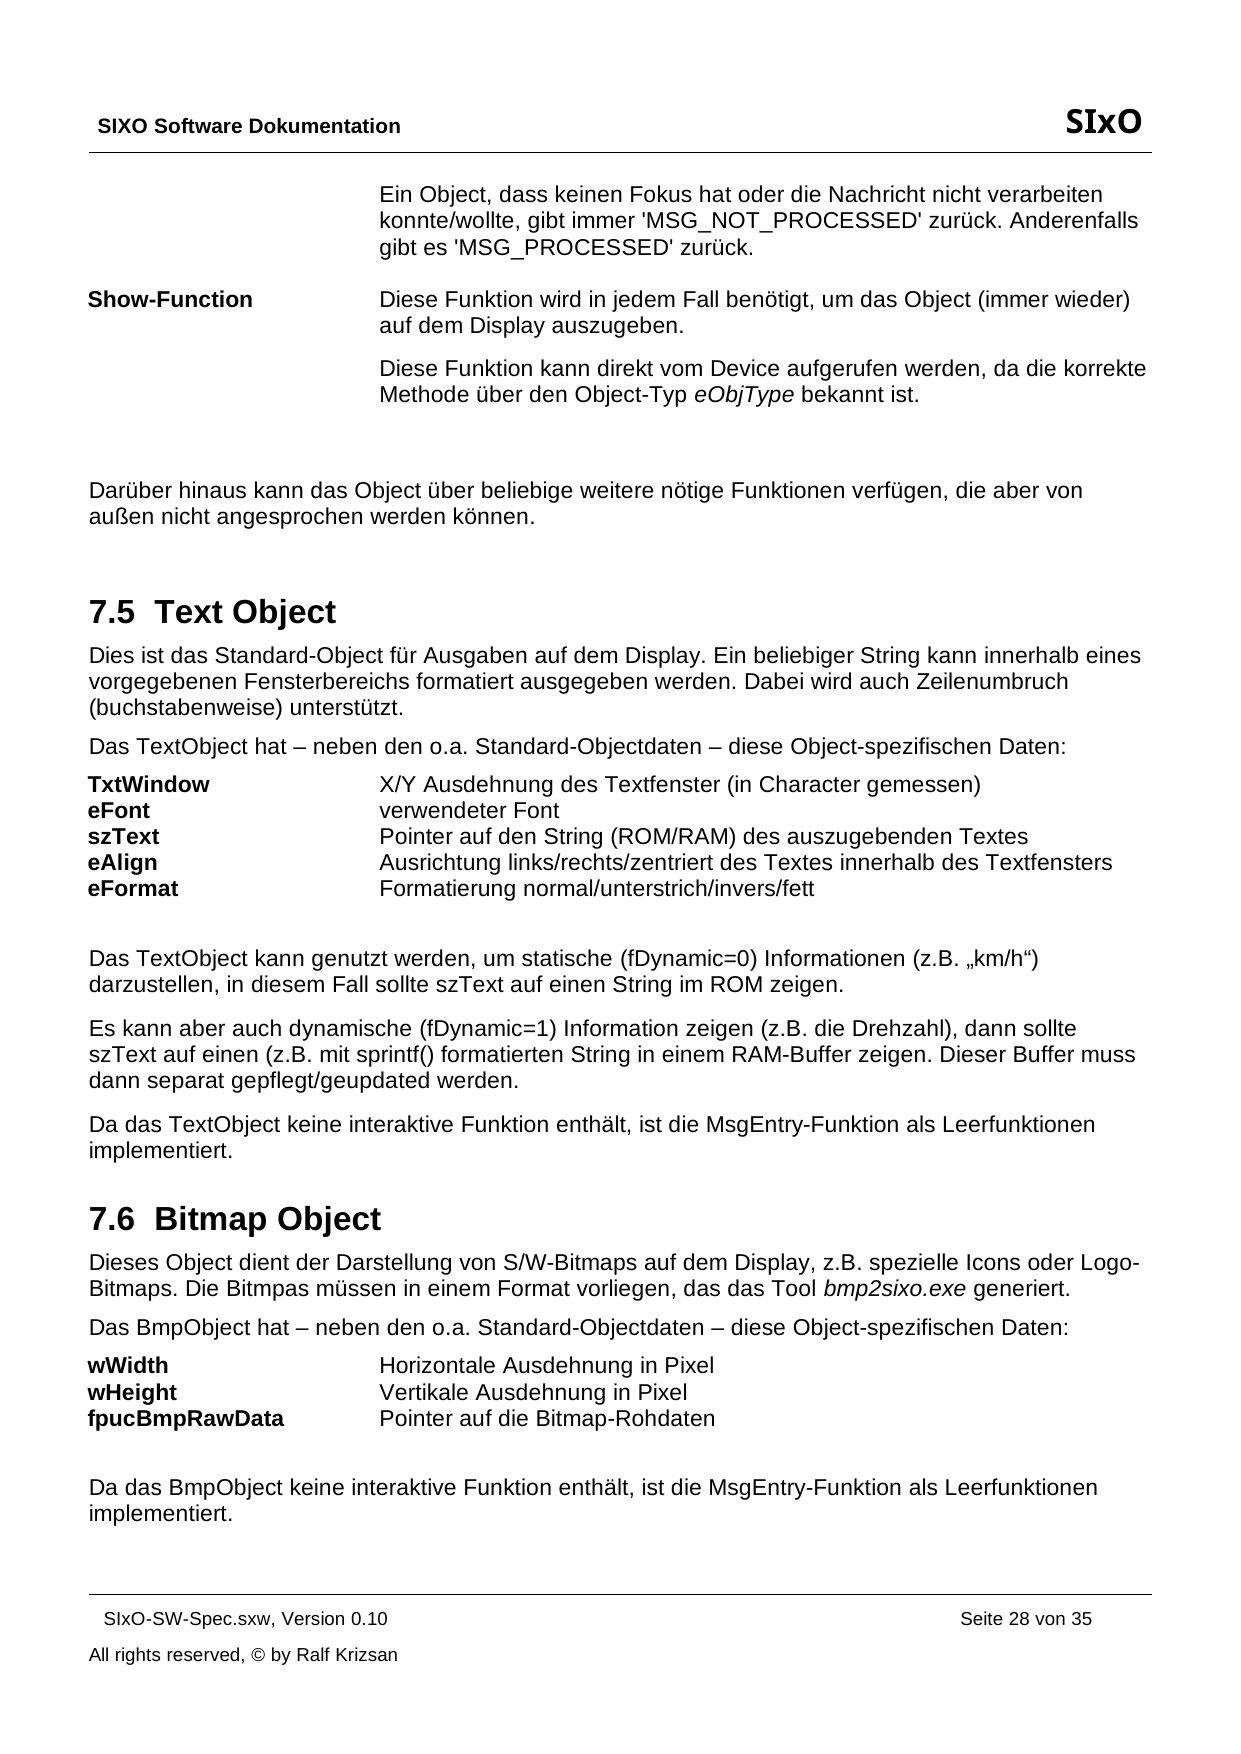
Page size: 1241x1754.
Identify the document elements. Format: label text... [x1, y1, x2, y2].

table_cell Pointer auf den String (ROM/RAM) des auszugebenden Textes [379, 824, 1152, 850]
subtitle Text Object [88, 592, 1152, 630]
table_cell verwendeter Font [379, 798, 1152, 824]
text Da das TextObject keine interaktive Funktion enthält, ist die MsgEntry-Funktion als Leerfunktionen implementiert. [88, 1111, 1152, 1163]
table_cell szText [87, 824, 379, 850]
text Das TextObject kann genutzt werden, um statische (fDynamic=0) Informationen (z.B. „km/h“) darzustellen, in diesem Fall sollte szText auf einen String im ROM zeigen. [88, 946, 1152, 998]
table_cell Ein Object, dass keinen Fokus hat oder die Nachricht nicht verarbeiten konnte/wollte, gibt immer 'MSG_NOT_PROCESSED' zurück. Anderenfalls gibt es 'MSG_PROCESSED' zurück. [379, 182, 1152, 286]
text Darüber hinaus kann das Object über beliebige weitere nötige Funktionen verfügen, die aber von außen nicht angesprochen werden können. [88, 478, 1152, 556]
table_cell Pointer auf die Bitmap-Rohdaten [379, 1405, 1152, 1431]
table_header Horizontale Ausdehnung in Pixel [379, 1353, 1152, 1379]
table_cell Show-Function [87, 286, 379, 434]
table_cell Vertikale Ausdehnung in Pixel [379, 1379, 1152, 1405]
table_cell fpucBmpRawData [87, 1405, 379, 1431]
table_cell eFont [87, 798, 379, 824]
subtitle Bitmap Object [88, 1200, 1152, 1237]
table_cell eFormat [87, 876, 379, 902]
text Das BmpObject hat – neben den o.a. Standard-Objectdaten – diese Object-spezifischen Daten: [88, 1314, 1152, 1340]
table_cell wHeight [87, 1379, 379, 1405]
text Da das BmpObject keine interaktive Funktion enthält, ist die MsgEntry-Funktion als Leerfunktionen implementiert. [88, 1475, 1152, 1527]
table_cell Formatierung normal/unterstrich/invers/fett [379, 876, 1152, 902]
table_cell Diese Funktion wird in jedem Fall benötigt, um das Object (immer wieder) auf dem Display auszugeben. Diese Funktion kann direkt vom Device aufgerufen werden, da die korrekte Methode über den Object-Typ eObjType bekannt ist. [379, 286, 1152, 434]
text Dies ist das Standard-Object für Ausgaben auf dem Display. Ein beliebiger String kann innerhalb eines vorgegebenen Fensterbereichs formatiert ausgegeben werden. Dabei wird auch Zeilenumbruch (buchstabenweise) unterstützt. [88, 642, 1152, 721]
table_header TxtWindow [87, 772, 379, 798]
table_cell Ausrichtung links/rechts/zentriert des Textes innerhalb des Textfensters [379, 850, 1152, 876]
table_header X/Y Ausdehnung des Textfenster (in Character gemessen) [379, 772, 1152, 798]
table_cell eAlign [87, 850, 379, 876]
table_cell [87, 182, 379, 286]
text Das TextObject hat – neben den o.a. Standard-Objectdaten – diese Object-spezifischen Daten: [88, 733, 1152, 759]
text Dieses Object dient der Darstellung von S/W-Bitmaps auf dem Display, z.B. spezielle Icons oder Logo-Bitmaps. Die Bitmpas müssen in einem Format vorliegen, das das Tool bmp2sixo.exe generiert. [88, 1250, 1152, 1302]
text Es kann aber auch dynamische (fDynamic=1) Information zeigen (z.B. die Drehzahl), dann sollte szText auf einen (z.B. mit sprintf() formatierten String in einem RAM-Buffer zeigen. Dieser Buffer muss dann separat gepflegt/geupdated werden. [88, 1015, 1152, 1093]
table_header wWidth [87, 1353, 379, 1379]
